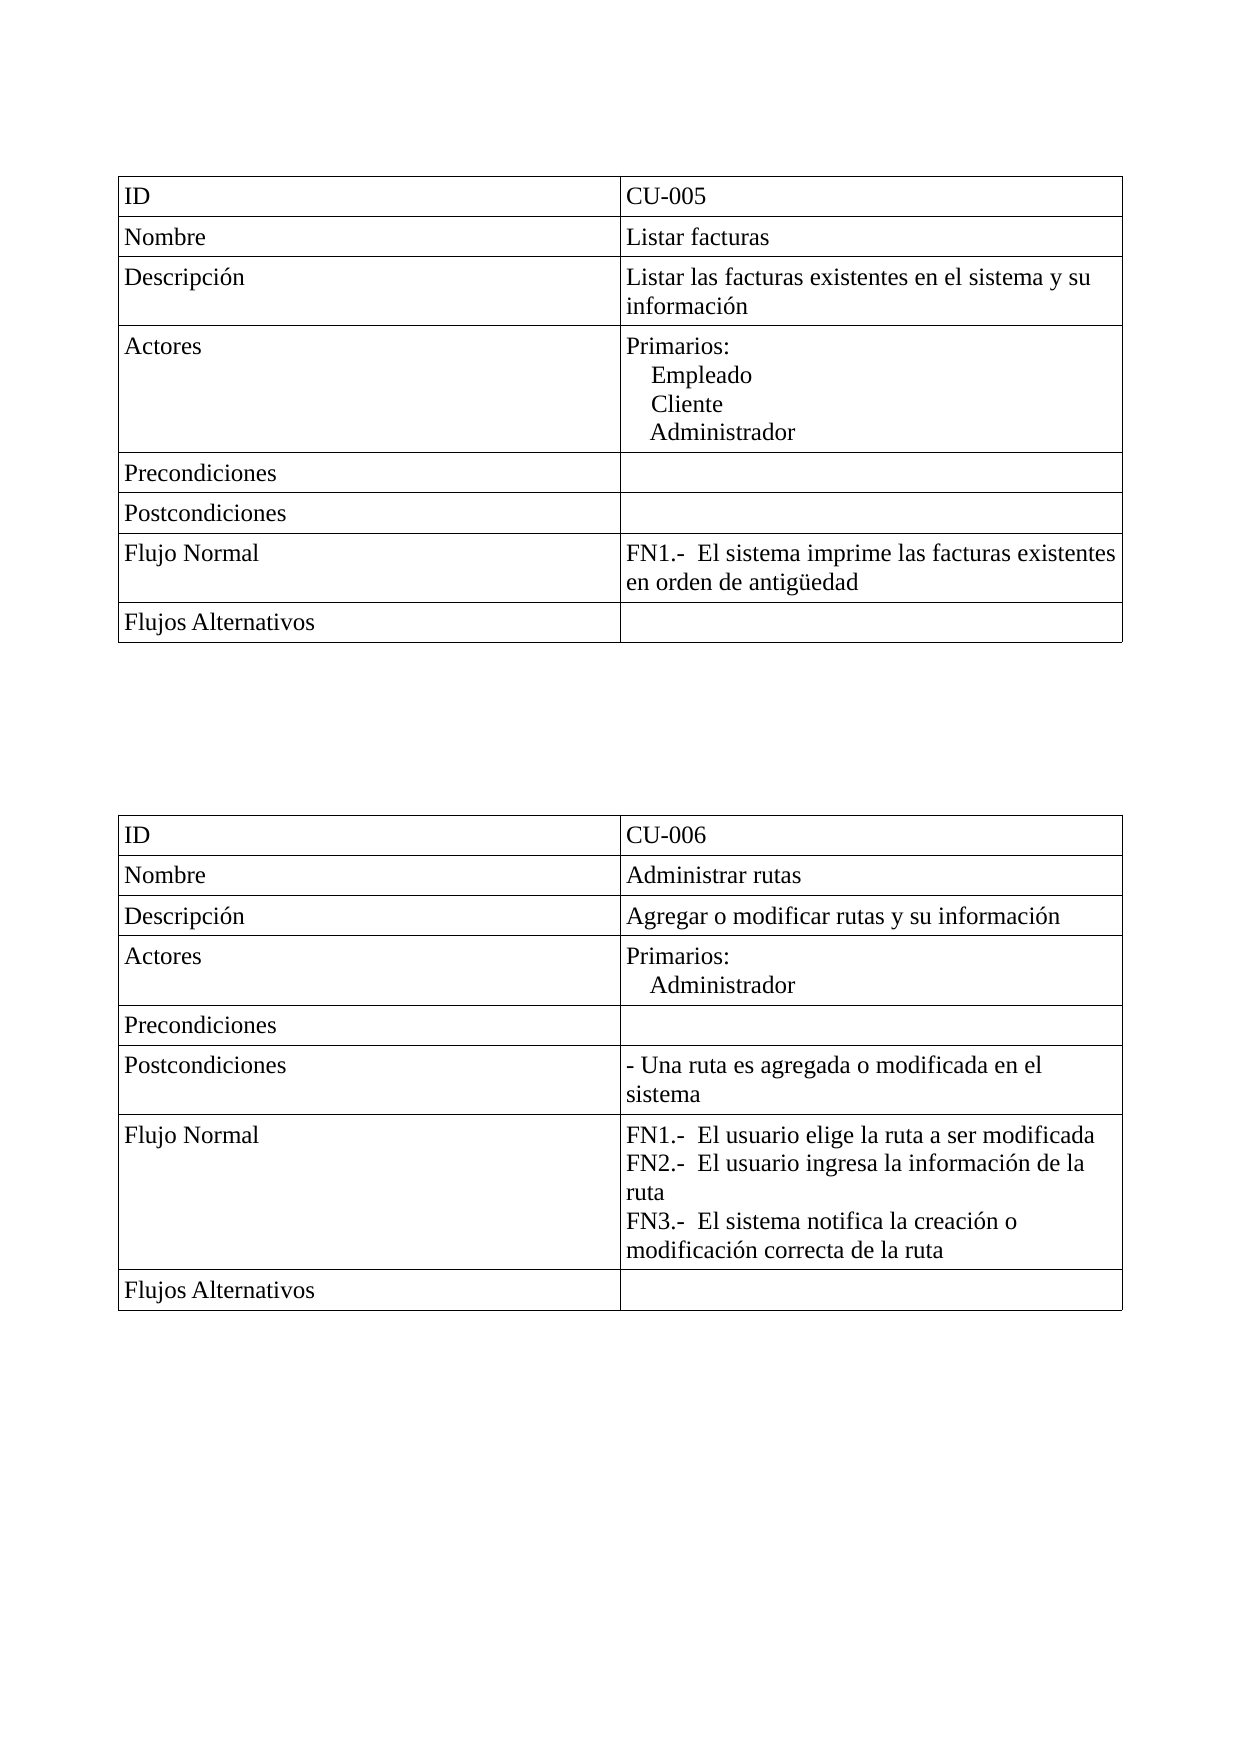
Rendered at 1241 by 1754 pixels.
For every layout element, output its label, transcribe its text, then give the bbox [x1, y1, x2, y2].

table_cell Flujos Alternativos [119, 603, 620, 642]
table_cell Precondiciones [119, 453, 620, 492]
table_cell - Una ruta es agregada o modificada en el sistema [621, 1046, 1122, 1114]
table_cell [621, 1006, 1122, 1045]
table_cell FN1.- El sistema imprime las facturas existentes en orden de antigüedad [621, 534, 1122, 602]
table_cell Actores [119, 936, 620, 1004]
table_cell Flujo Normal [119, 1115, 620, 1269]
table_cell Descripción [119, 896, 620, 935]
table_cell Listar facturas [621, 217, 1122, 256]
table_cell [621, 453, 1122, 492]
table_cell Administrar rutas [621, 856, 1122, 895]
table_header ID [119, 177, 620, 216]
table_header CU-006 [621, 816, 1122, 855]
table_cell Primarios: Empleado Cliente Administrador [621, 326, 1122, 452]
table_cell FN1.- El usuario elige la ruta a ser modificada FN2.- El usuario ingresa la información de la ruta FN3.- El sistema notifica la creación o modificación correcta de la ruta [621, 1115, 1122, 1269]
table_cell Nombre [119, 856, 620, 895]
table_cell Primarios: Administrador [621, 936, 1122, 1004]
table_cell [621, 1270, 1122, 1309]
table_cell Agregar o modificar rutas y su información [621, 896, 1122, 935]
table_cell Postcondiciones [119, 493, 620, 532]
table_cell Actores [119, 326, 620, 452]
table_cell [621, 493, 1122, 532]
table_cell Nombre [119, 217, 620, 256]
table_cell Listar las facturas existentes en el sistema y su información [621, 257, 1122, 325]
table_cell Descripción [119, 257, 620, 325]
table_header CU-005 [621, 177, 1122, 216]
table_cell Postcondiciones [119, 1046, 620, 1114]
table_cell Flujos Alternativos [119, 1270, 620, 1309]
table_cell Flujo Normal [119, 534, 620, 602]
table_header ID [119, 816, 620, 855]
table_cell Precondiciones [119, 1006, 620, 1045]
table_cell [621, 603, 1122, 642]
